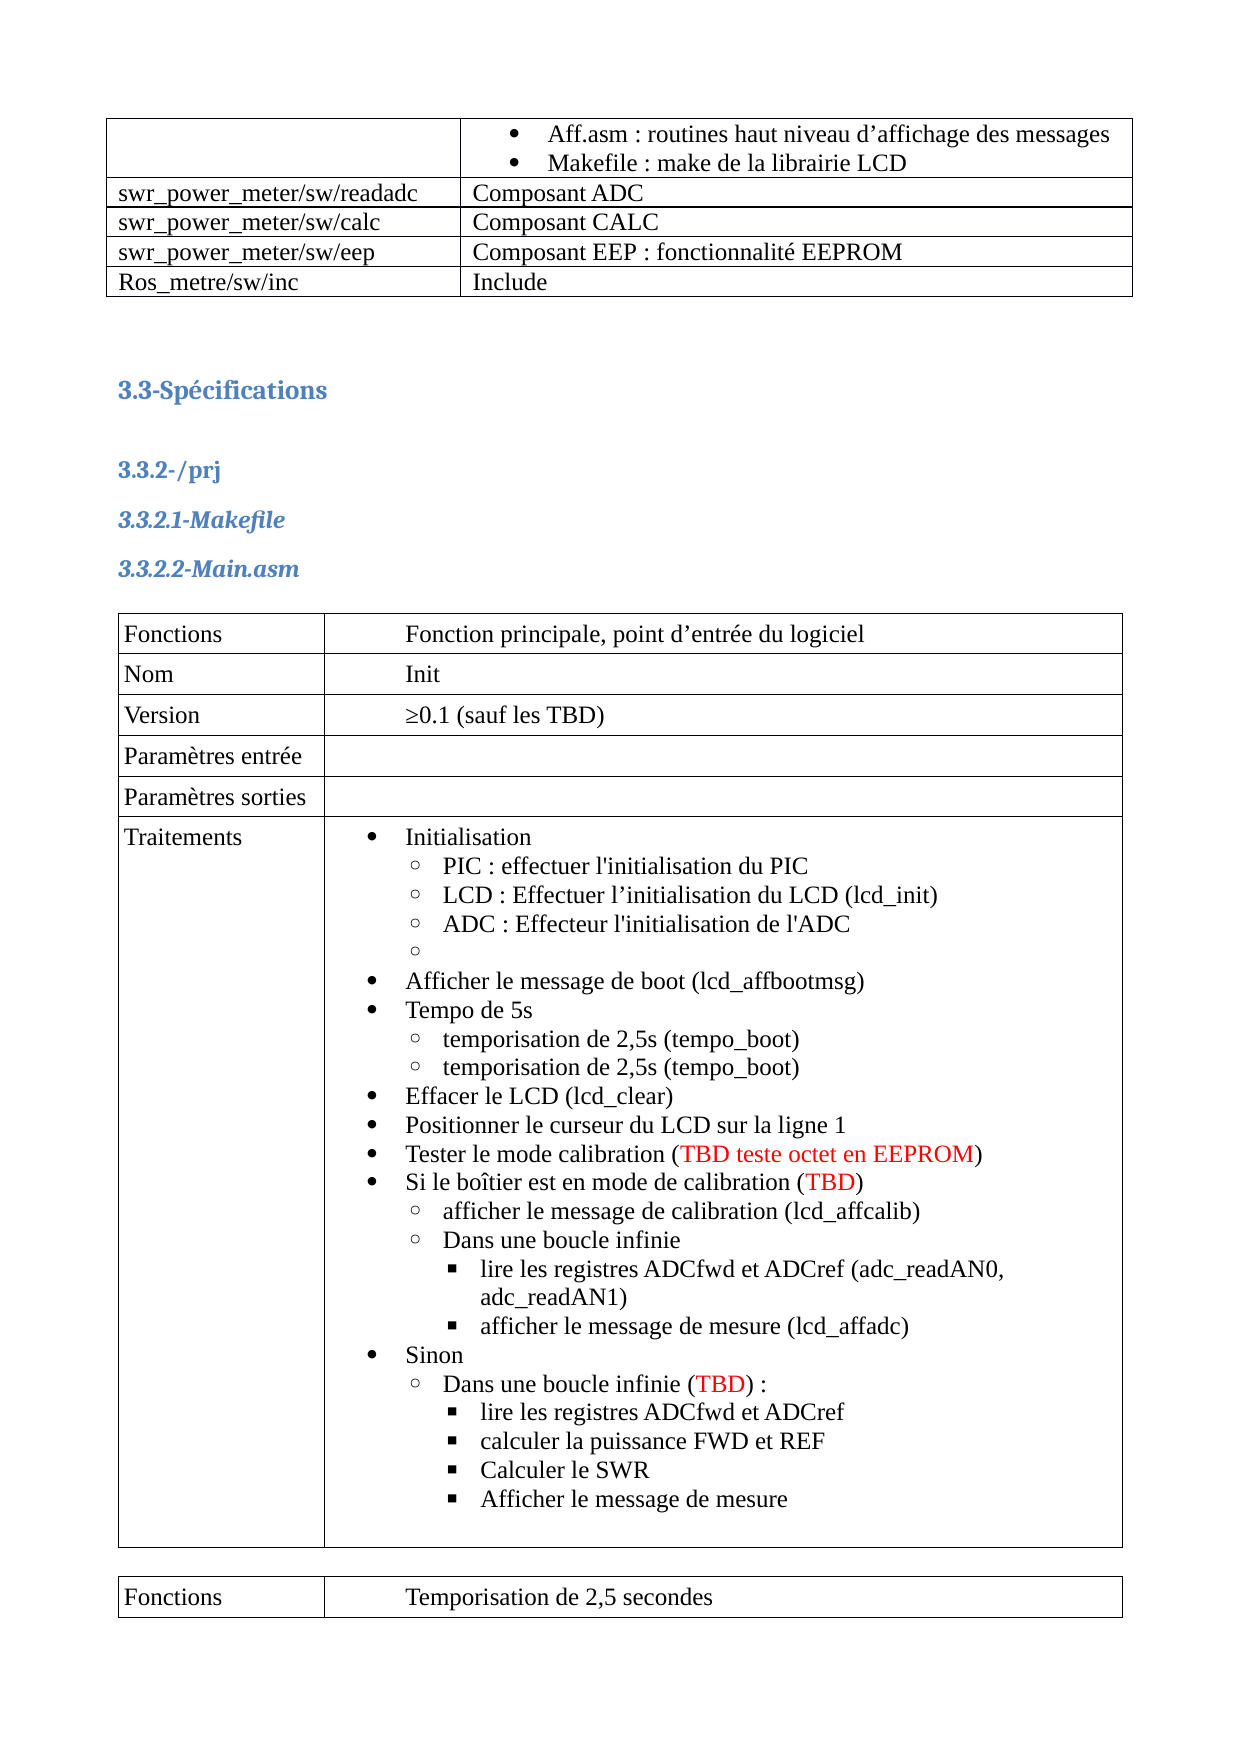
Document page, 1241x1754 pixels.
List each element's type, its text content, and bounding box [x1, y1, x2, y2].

table_cell [325, 736, 1122, 776]
table_cell ≥0.1 (sauf les TBD) [325, 695, 1122, 735]
table_cell swr_power_meter/sw/eep [107, 237, 460, 266]
table_cell Traitements [119, 817, 324, 1547]
table_cell Paramètres sorties [119, 777, 324, 816]
table_header Fonctions [119, 1577, 324, 1617]
table_cell Initialisation PIC : effectuer l'initialisation du PIC LCD : Effectuer l’initialisation du LCD (lcd_init) ADC : Effecteur l'initialisation de l'ADC Afficher le message de boot (lcd_affbootmsg) Tempo de 5s temporisation de 2,5s (tempo_boot) temporisation de 2,5s (tempo_boot) Effacer le LCD (lcd_clear) Positionner le curseur du LCD sur la ligne 1 Tester le mode calibration (TBD teste octet en EEPROM) Si le boîtier est en mode de calibration (TBD) afficher le message de calibration (lcd_affcalib) Dans une boucle infinie lire les registres ADCfwd et ADCref (adc_readAN0, adc_readAN1) afficher le message de mesure (lcd_affadc) Sinon Dans une boucle infinie (TBD) : lire les registres ADCfwd et ADCref calculer la puissance FWD et REF Calculer le SWR Afficher le message de mesure [325, 817, 1122, 1547]
table_cell Version [119, 695, 324, 735]
table_header Fonction principale, point d’entrée du logiciel [325, 614, 1122, 653]
table_cell Include [461, 267, 1132, 296]
table_cell Ros_metre/sw/inc [107, 267, 460, 296]
table_cell swr_power_meter/sw/readadc [107, 178, 460, 206]
subtitle 3.3.2.1-Makefile [118, 506, 1122, 534]
subtitle 3.3.2.2-Main.asm [118, 555, 1122, 584]
table_cell Composant ADC [461, 178, 1132, 206]
table_header Fonctions [119, 614, 324, 653]
table_cell Nom [119, 654, 324, 694]
table_cell [107, 119, 460, 177]
table_cell [325, 777, 1122, 816]
subtitle 3.3.2-/prj [118, 456, 1122, 485]
table_cell swr_power_meter/sw/calc [107, 208, 460, 236]
table_cell Composant EEP : fonctionnalité EEPROM [461, 237, 1132, 266]
table_cell Composant LCD Driver.asm : driver bas niveau du LCD Aff.asm : routines haut niveau d’affichage des messages Makefile : make de la librairie LCD [461, 119, 1132, 177]
table_cell Composant CALC [461, 208, 1132, 236]
table_cell Init [325, 654, 1122, 694]
table_header Temporisation de 2,5 secondes [325, 1577, 1122, 1617]
table_cell Paramètres entrée [119, 736, 324, 776]
subtitle 3.3-Spécifications [118, 375, 1122, 406]
